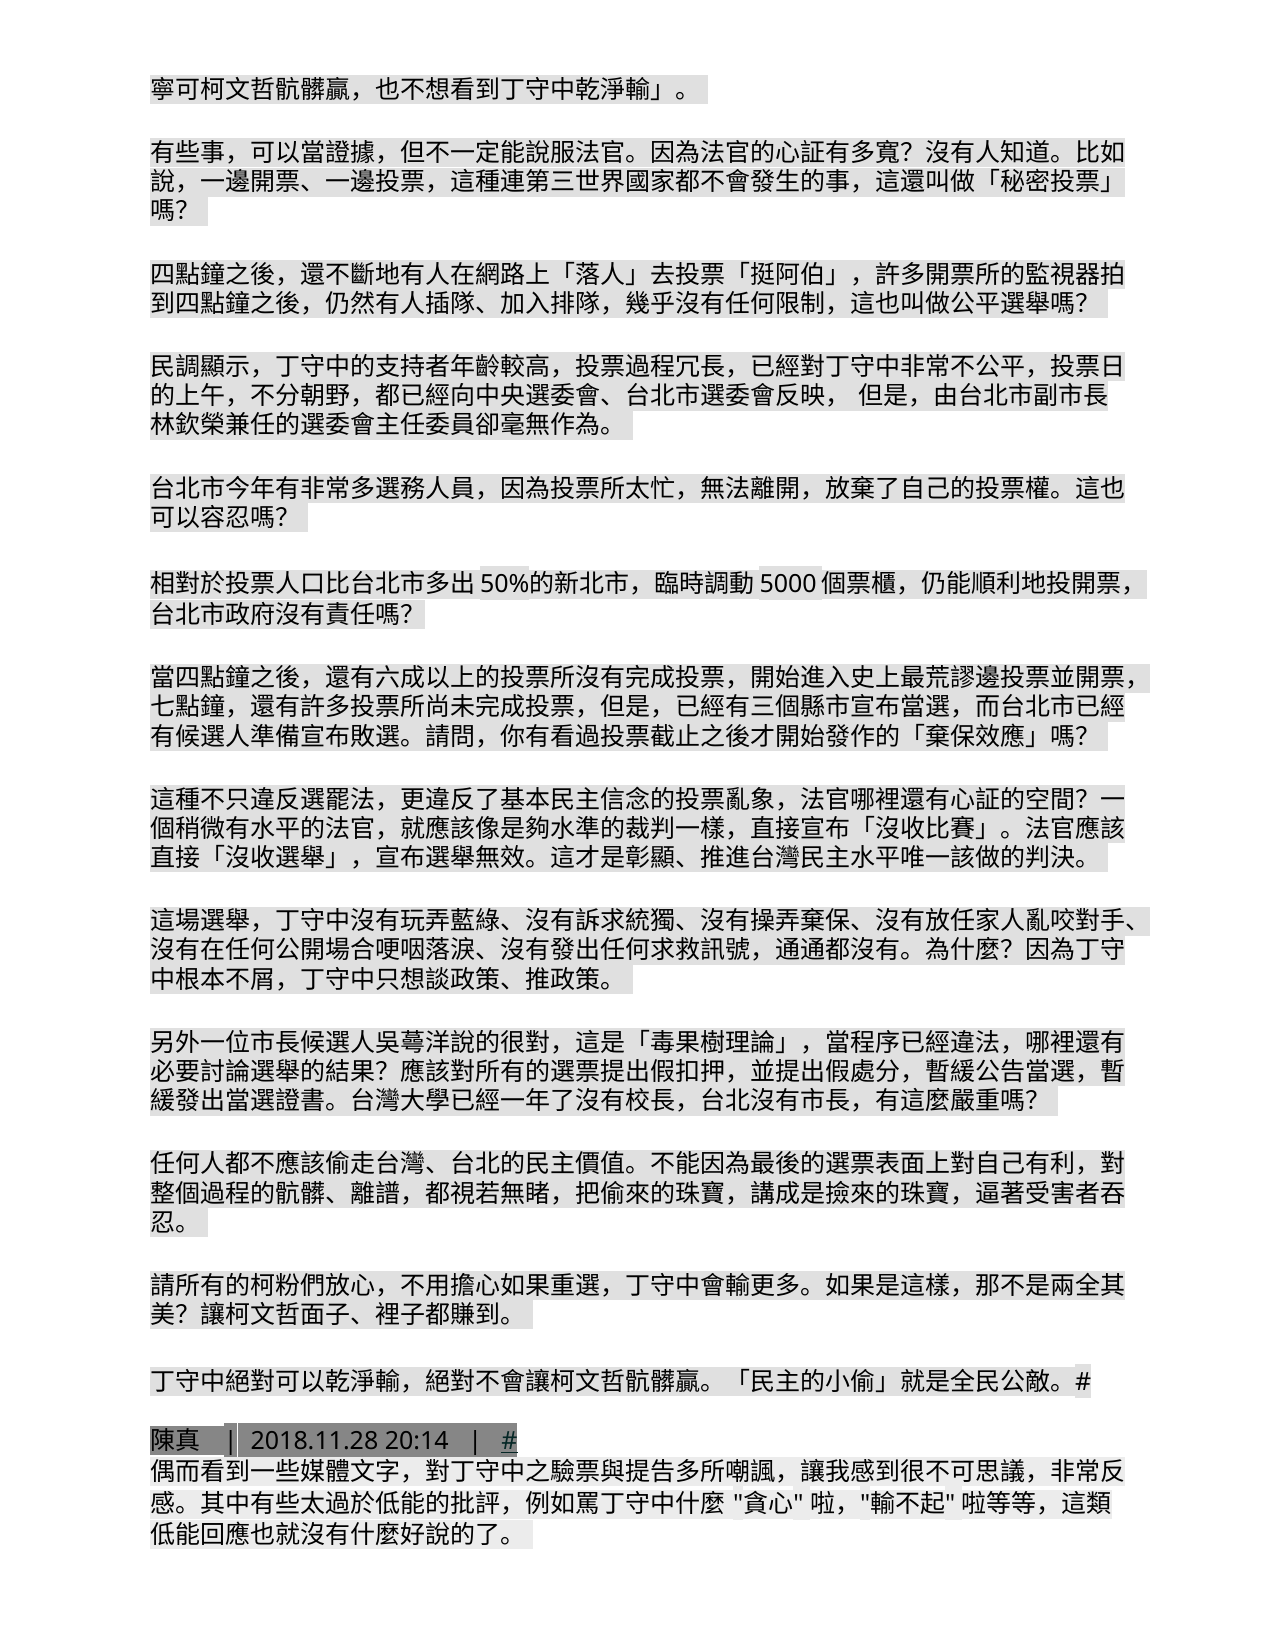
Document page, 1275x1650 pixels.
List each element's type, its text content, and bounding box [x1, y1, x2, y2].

text 偶而看到一些媒體文字，對丁守中之驗票與提告多所嘲諷，讓我感到很不可思議，非常反感。其中有些太過於低能的批評，例如罵丁守中什麼 "貪心" 啦，"輸不起" 啦等等，這類低能回應也就沒有什麼好說的了。 也有人嘲笑說他如果覺得四點以後一邊開票一邊投票而且還一邊發動棄保之舉不對，為何不當場喊停？為何要等到開完票才抗議？意思是說，丁守中心存僥倖。這類貌似清高的道德批評更令人厭惡。 這就好像說，你參加賽跑，跑到一半，發現有人作弊，請問你是當場喊停要求大家重新跑過？還是等跑完再來處理？這兩種作法當然都可以，哪來道德高下之分？哪來所謂心存僥倖？這兩種作法，道德上都沒問題，法律意義上也沒問題。就如同有人倘若在車上被人性騷擾，難道她必須在第一秒鐘就馬上喊色狼，才具有提告之道德正當性？ 我回應這類蠢話，感覺很無奈，難道我是在教幼兒園的小朋友嗎？我相信，講這些蠢話的人並不是真的這麼蠢，倘若受害者是他自己，我敢保證這類清高人士絕對比誰都還在乎權益之受損。 人們之所以輕鬆寫意地講這些低能無聊的酸言酸語，並不是因為他 "不懂" 得是非善惡，而是因為他根本 "不在乎"，因此也不會有義憤，簡單說就是："那是你家的事啦。" 亦即把公眾事務的正當性給扭曲矮化成一種純屬他人的利益，甚至醜化成一種私利與貪婪。 這樣一種狀況其實一點都不陌生，每天在醫院就能見識到無數來自醫護人員的這等嘴臉，非常痛苦。你是你，我是我，你家的事關我什麼事？如果說做為一個醫生到底有何種痛苦最為巨大？我想這就是了。為了和諧 (你總不可能每天隨時隨地發怒或仗義執言)，你經常得眼睜睜看著各種冷漠的嘴臉與傷害，加諸在那些最為弱勢的病人身上。 曾經有人如此形容吾友柏楊先生，說他平常為人挺好挺溫和的，但是當他提起一些有關是非曲直的事時，如果你跟他說："哎呀，算了算了，別計較啦"，柏楊就會馬上變成一頭 "火牛"，大發雷霆。他就是無法忍受這種道德上的鄉愿。 我能理解柏楊。長年以來，在某些個性的面向上，我常覺得自己跟他似乎還有那麼幾分像，只是我膽子小，個性更柔上許多，我不會變成 "火牛" (柏楊語)，而是變成夜裏的蝙蝠，怕光，怕吵，厭惡這個光鮮亮麗滿口言語的蒼白世界，因此遠離人群，儘可能躲在山洞裏，直到夜幕低垂萬籟俱靜才起飛。 講點題外話。二、三十歲之前，我的口才很好，聲名遠播，一個打十個、百個都沒問題，口才好到連我自己都怕，似乎沒有什麼是我說服不了他人的事。 但是，三十多歲之後，也許受了維根斯坦的影響或是大腦語言區出了什麼問題，突然就變得不會講話了，要我當眾講話或接受採訪或演講什麼的，簡直就是要我的命，即便私下與人交談，我亦大多無言；怪物感始終揮之不去，總感覺自己就像個怪物。 每次被迫當著大家的面講話，事後都得花上好幾個星期的時間自我療傷止痛，因為我心知肚明，人們肯定也會覺得我方方面面就像個異類；格格不入的怪物感，非常難受。 但我想，我的腦子應該沒有壞掉，語言區概念區說不定還比過去更加發達，只是面對不搭的世界，心裏怕了，尷尬了，詞窮了；我，幾乎成為我唯一的聽眾，每天對自己說話。多年來，常有這麼一幅景象浮現腦海：大海之濱的一個夜裏，浪濤洶湧，倘若有個跟我來自同一世界的怪物，我相信，我能好好說上一個個有關數字與概念、語言和生命的故事。 [150, 1457, 1125, 1549]
text 【Yahoo論壇／唐湘龍】難道沒有比「挺阿伯」更高的價值嗎？ 節錄。全文見：https://goo.gl/SJ7dGr 政事觀察站 2018年11月28日 丁守中實在太虛偽了。面對一場非常辛苦、被小偷偷走的勝利，捍衛自己的權益，自費驗票，準備選舉訴訟，竟然還需要找冠冕堂皇的理由。 必須要面對柯粉全面毫無是非的護航，全面地帶風向，抹黑受害的丁守中。就算是中性的選民，也不斷地要求，丁守中必須「提籃假燒金」，包裝一套捍衛民主、法治、人民權益的理由，才能夠冠冕堂皇尋求這場骯髒選舉的司法平反。 這種鄉愿的國度，談起民主、法治、人權、自由，不過是往自己臉上貼金的口號。有哪一點經得起政治立場的檢驗？ 柯文哲市長應該心知肚明，他根本輸掉了這場選舉。此刻，更不應該拿台灣的民主陪葬。不論你支持的對象是誰，起碼，我們應該有一個共同的認知：在台北，絕對有比支持xxx更重要的事。 什麼是民主？就是公平的選舉。什麼是法治？就是法律保障每一個人合法的權利。異常骯髒的選舉的唯一的獲利者，竟然還可以對受害者指指點點，真是天下奇觀。 作為一個「民主小偷」，在一場極端糟糕、骯髒、違法的選舉中，小贏了3000票，口口聲聲宣稱自己是一個標準程序「S O P控」的柯文哲市長，請問:這一場選舉有哪一個地方符合S O P ？你怎麼好意思宣稱當選？宣稱勝利？ 我了解，偷來的勝利，特別需要「洗風向」轉移焦點、扭曲事實，攻擊受害者。這不只是霸凌，今天趕在這個違法基礎上面發言的，近乎不要臉。所有發言的基礎，無非就是「我寧可柯文哲骯髒贏，也不想看到丁守中乾淨輸」。 有些事，可以當證據，但不一定能說服法官。因為法官的心証有多寬？沒有人知道。比如說，一邊開票、一邊投票，這種連第三世界國家都不會發生的事，這還叫做「秘密投票」嗎？ 四點鐘之後，還不斷地有人在網路上「落人」去投票「挺阿伯」，許多開票所的監視器拍到四點鐘之後，仍然有人插隊、加入排隊，幾乎沒有任何限制，這也叫做公平選舉嗎？ 民調顯示，丁守中的支持者年齡較高，投票過程冗長，已經對丁守中非常不公平，投票日的上午，不分朝野，都已經向中央選委會、台北市選委會反映， 但是，由台北市副市長林欽榮兼任的選委會主任委員卻毫無作為。 台北市今年有非常多選務人員，因為投票所太忙，無法離開，放棄了自己的投票權。這也可以容忍嗎？ 相對於投票人口比台北市多出50%的新北市，臨時調動5000個票櫃，仍能順利地投開票，台北市政府沒有責任嗎？ 當四點鐘之後，還有六成以上的投票所沒有完成投票，開始進入史上最荒謬邊投票並開票，七點鐘，還有許多投票所尚未完成投票，但是，已經有三個縣市宣布當選，而台北市已經有候選人準備宣布敗選。請問，你有看過投票截止之後才開始發作的「棄保效應」嗎？ 這種不只違反選罷法，更違反了基本民主信念的投票亂象，法官哪裡還有心証的空間？一個稍微有水平的法官，就應該像是夠水準的裁判一樣，直接宣布「沒收比賽」。法官應該直接「沒收選舉」，宣布選舉無效。這才是彰顯、推進台灣民主水平唯一該做的判決。 這場選舉，丁守中沒有玩弄藍綠、沒有訴求統獨、沒有操弄棄保、沒有放任家人亂咬對手、沒有在任何公開場合哽咽落淚、沒有發出任何求救訊號，通通都沒有。為什麼？因為丁守中根本不屑，丁守中只想談政策、推政策。 另外一位市長候選人吳蕚洋說的很對，這是「毒果樹理論」，當程序已經違法，哪裡還有必要討論選舉的結果？應該對所有的選票提出假扣押，並提出假處分，暫緩公告當選，暫緩發出當選證書。台灣大學已經一年了沒有校長，台北沒有市長，有這麼嚴重嗎？ 任何人都不應該偷走台灣、台北的民主價值。不能因為最後的選票表面上對自己有利，對整個過程的骯髒、離譜，都視若無睹，把偷來的珠寶，講成是撿來的珠寶，逼著受害者吞忍。 請所有的柯粉們放心，不用擔心如果重選，丁守中會輸更多。如果是這樣，那不是兩全其美？讓柯文哲面子、裡子都賺到。 丁守中絕對可以乾淨輸，絕對不會讓柯文哲骯髒贏。「民主的小偷」就是全民公敵。# [150, 75, 1125, 1398]
text 陳真 | 2018.11.28 20:14 | # [150, 1423, 1125, 1457]
